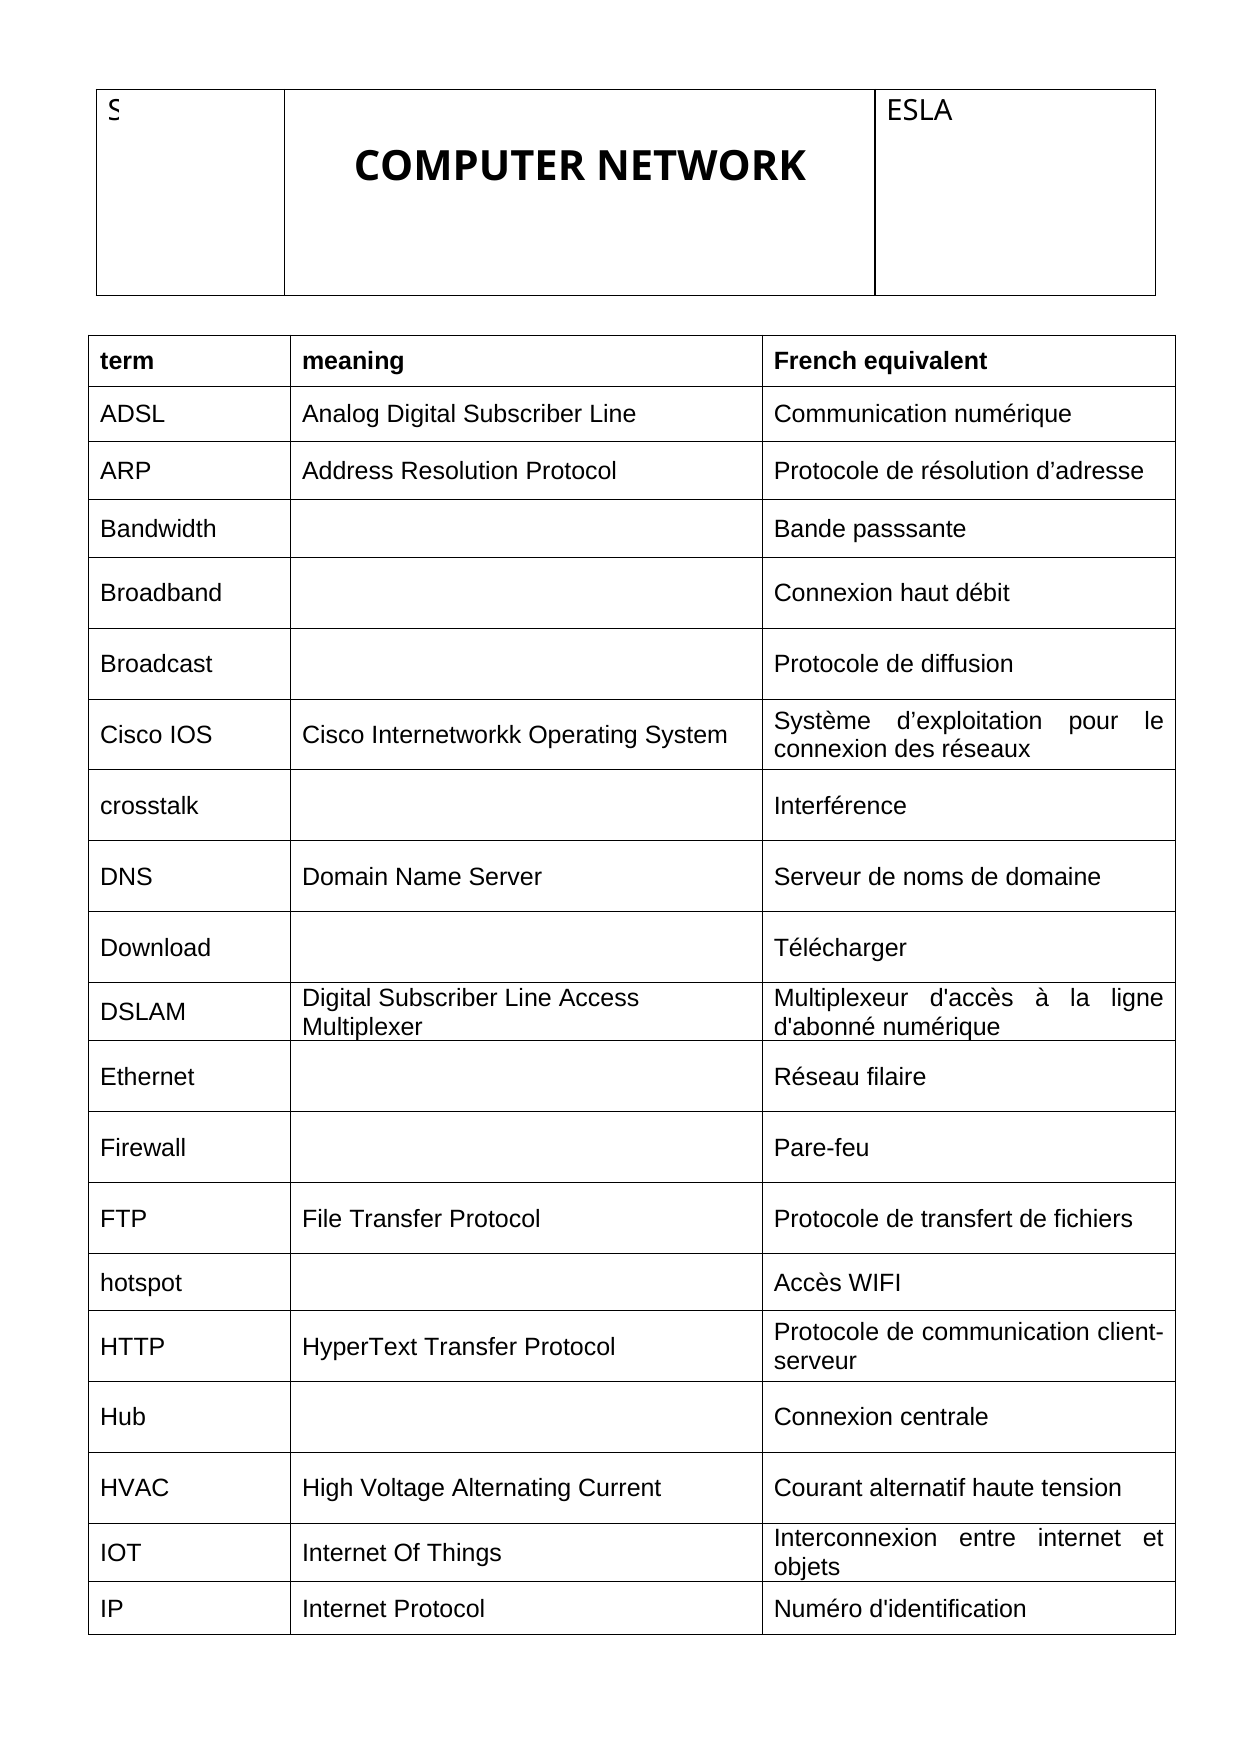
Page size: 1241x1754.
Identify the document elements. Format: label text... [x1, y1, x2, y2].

table_cell DNS [89, 841, 290, 911]
table_cell Download [89, 912, 290, 982]
table_cell Cisco Internetworkk Operating System [291, 700, 762, 769]
table_cell Protocole de communication client-serveur [763, 1311, 1175, 1381]
table_cell Communication numérique [763, 387, 1175, 441]
table_cell Numéro d'identification [763, 1582, 1175, 1634]
table_cell [291, 912, 762, 982]
table_cell File Transfer Protocol [291, 1183, 762, 1253]
table_cell Interférence [763, 770, 1175, 840]
table_cell Accès WIFI [763, 1254, 1175, 1310]
table_header meaning [291, 336, 762, 386]
table_cell Protocole de transfert de fichiers [763, 1183, 1175, 1253]
table_cell High Voltage Alternating Current [291, 1453, 762, 1522]
table_cell [291, 558, 762, 628]
table_cell IP [89, 1582, 290, 1634]
table_cell [291, 500, 762, 557]
table_cell Réseau filaire [763, 1041, 1175, 1111]
table_cell [291, 1112, 762, 1182]
table_cell Protocole de résolution d’adresse [763, 442, 1175, 499]
table_cell HVAC [89, 1453, 290, 1522]
table_cell Interconnexion entre internet et objets [763, 1524, 1175, 1581]
table_cell Protocole de diffusion [763, 629, 1175, 698]
table_cell Internet Of Things [291, 1524, 762, 1581]
table_cell Internet Protocol [291, 1582, 762, 1634]
table_cell Multiplexeur d'accès à la ligne d'abonné numérique [763, 983, 1175, 1040]
table_cell Address Resolution Protocol [291, 442, 762, 499]
table_cell crosstalk [89, 770, 290, 840]
table_cell Ethernet [89, 1041, 290, 1111]
table_cell Serveur de noms de domaine [763, 841, 1175, 911]
table_header SNIR [97, 90, 284, 295]
table_cell Connexion centrale [763, 1382, 1175, 1452]
table_cell hotspot [89, 1254, 290, 1310]
table_cell IOT [89, 1524, 290, 1581]
table_header French equivalent [763, 336, 1175, 386]
table_cell Bande passsante [763, 500, 1175, 557]
table_cell Broadband [89, 558, 290, 628]
table_cell Système d’exploitation pour le connexion des réseaux [763, 700, 1175, 769]
table_header COMPUTER NETWORK [285, 90, 874, 295]
table_cell Broadcast [89, 629, 290, 698]
table_cell Firewall [89, 1112, 290, 1182]
table_cell [291, 770, 762, 840]
table_cell Bandwidth [89, 500, 290, 557]
table_cell HTTP [89, 1311, 290, 1381]
table_cell Connexion haut débit [763, 558, 1175, 628]
table_cell ADSL [89, 387, 290, 441]
table_cell Télécharger [763, 912, 1175, 982]
table_cell Analog Digital Subscriber Line [291, 387, 762, 441]
table_cell [291, 1382, 762, 1452]
table_cell Digital Subscriber Line Access Multiplexer [291, 983, 762, 1040]
table_cell [291, 1254, 762, 1310]
table_cell [291, 629, 762, 698]
table_cell FTP [89, 1183, 290, 1253]
table_header term [89, 336, 290, 386]
table_cell Courant alternatif haute tension [763, 1453, 1175, 1522]
table_header ESLA [876, 90, 1155, 295]
table_cell HyperText Transfer Protocol [291, 1311, 762, 1381]
table_cell Domain Name Server [291, 841, 762, 911]
table_cell Hub [89, 1382, 290, 1452]
table_cell Pare-feu [763, 1112, 1175, 1182]
table_cell DSLAM [89, 983, 290, 1040]
table_cell Cisco IOS [89, 700, 290, 769]
table_cell ARP [89, 442, 290, 499]
table_cell [291, 1041, 762, 1111]
